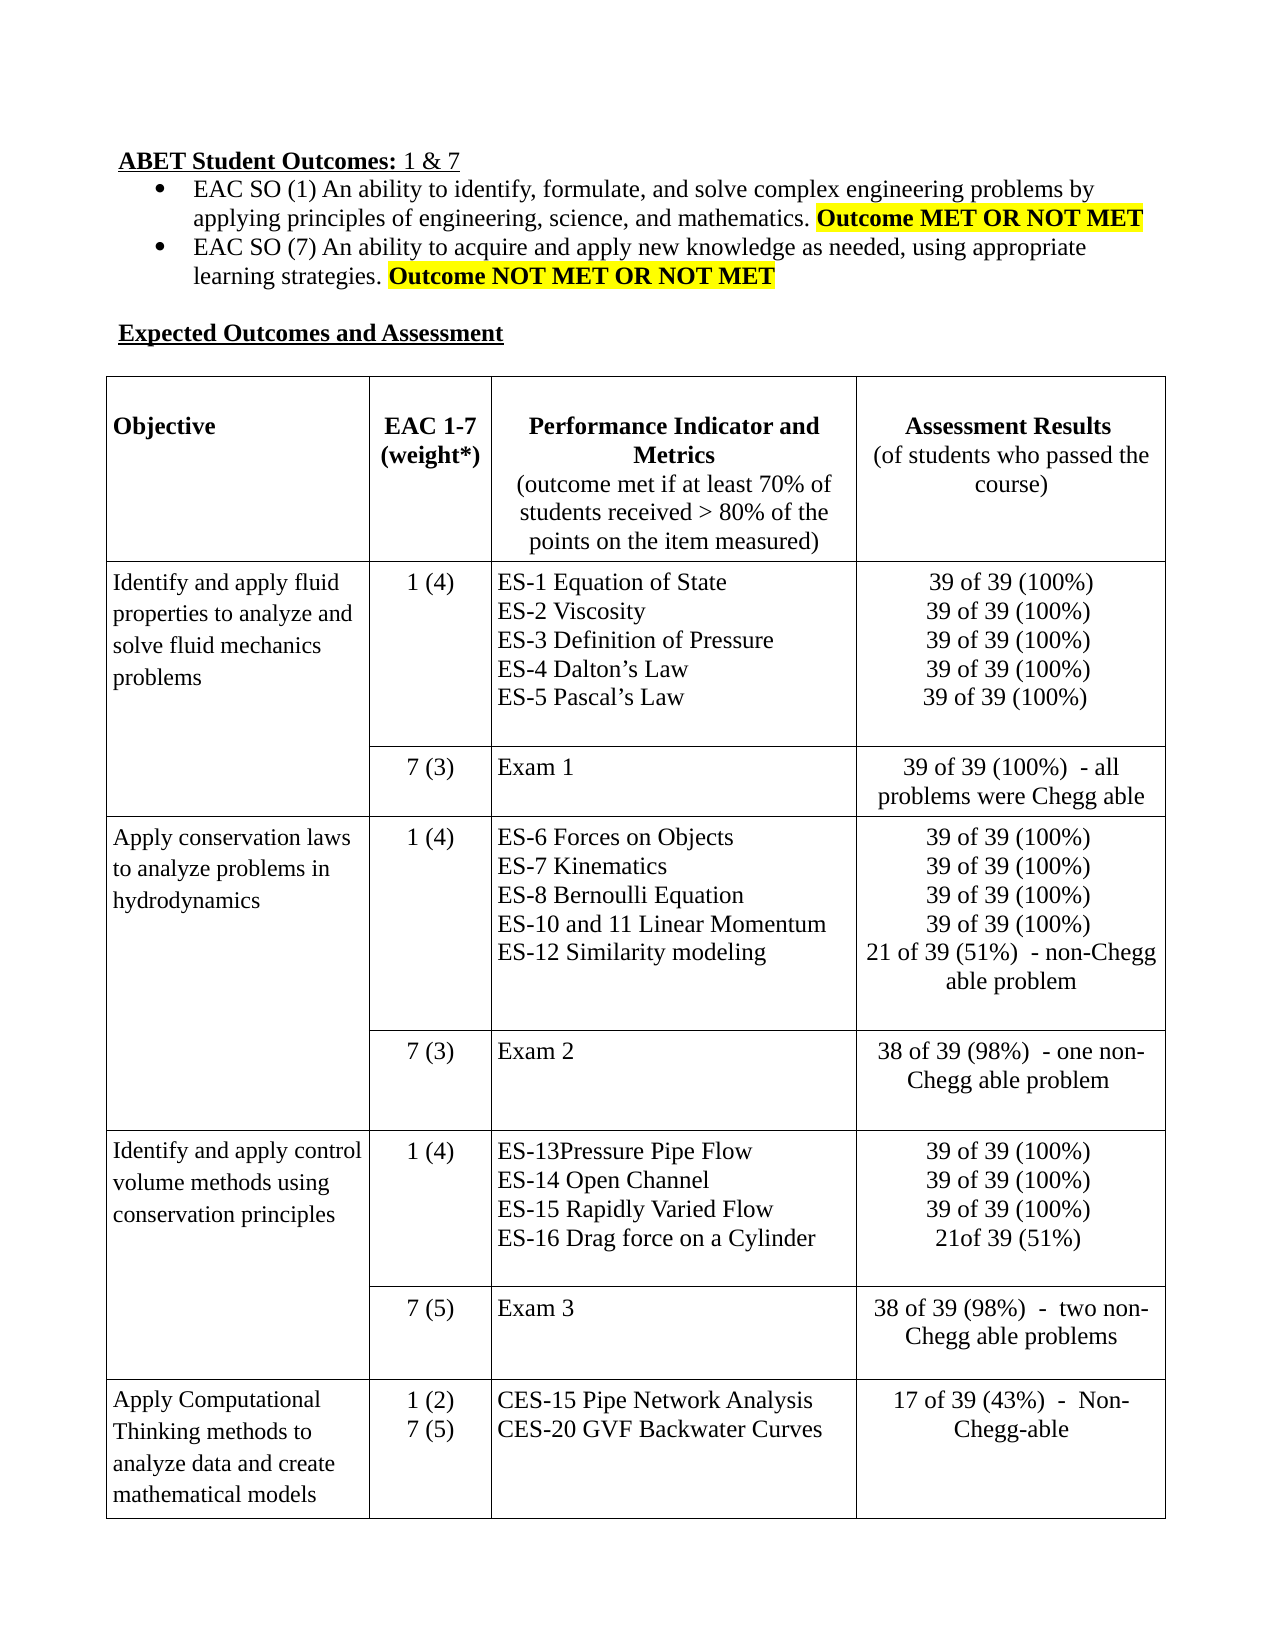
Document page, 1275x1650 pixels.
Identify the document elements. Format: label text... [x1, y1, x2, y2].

table_cell ES-13Pressure Pipe Flow ES-14 Open Channel ES-15 Rapidly Varied Flow ES-16 Drag force on a Cylinder [492, 1131, 856, 1286]
table_cell Identify and apply fluid properties to analyze and solve fluid mechanics problems [107, 562, 369, 816]
table_cell Exam 1 [492, 747, 856, 816]
table_cell 1 (2) 7 (5) [370, 1380, 491, 1518]
table_cell 1 (4) [370, 817, 491, 1029]
table_cell Exam 3 [492, 1287, 856, 1379]
table_cell CES-15 Pipe Network Analysis CES-20 GVF Backwater Curves [492, 1380, 856, 1518]
table_cell 7 (3) [370, 1031, 491, 1130]
table_header Performance Indicator and Metrics (outcome met if at least 70% of students received > 80% of the points on the item measured) [492, 377, 856, 561]
list EAC SO (7) An ability to acquire and apply new knowledge as needed, using appropriate learning strategies. Outcome NOT MET OR NOT MET [156, 232, 1157, 318]
table_header EAC 1-7 (weight*) [370, 377, 491, 561]
table_cell Identify and apply control volume methods using conservation principles [107, 1131, 369, 1379]
table_cell 7 (3) [370, 747, 491, 816]
subtitle Expected Outcomes and Assessment [118, 318, 1157, 347]
table_cell 39 of 39 (100%) 39 of 39 (100%) 39 of 39 (100%) 39 of 39 (100%) 39 of 39 (100%) [857, 562, 1165, 746]
table_cell [1166, 561, 1275, 746]
table_cell 17 of 39 (43%) - Non-Chegg-able [857, 1380, 1165, 1518]
subtitle ABET Student Outcomes: 1 & 7 [118, 146, 1157, 174]
table_cell ES-1 Equation of State ES-2 Viscosity ES-3 Definition of Pressure ES-4 Dalton’s Law ES-5 Pascal’s Law [492, 562, 856, 746]
list EAC SO (1) An ability to identify, formulate, and solve complex engineering problems by applying principles of engineering, science, and mathematics. Outcome MET OR NOT MET [156, 174, 1157, 232]
table_cell 39 of 39 (100%) 39 of 39 (100%) 39 of 39 (100%) 21of 39 (51%) [857, 1131, 1165, 1286]
table_cell 38 of 39 (98%) - two non-Chegg able problems [857, 1287, 1165, 1379]
table_cell [1166, 1130, 1275, 1286]
table_cell [1166, 1030, 1275, 1130]
table_cell 1 (4) [370, 562, 491, 746]
table_header [1166, 376, 1275, 561]
table_cell [1166, 1379, 1275, 1518]
table_cell 38 of 39 (98%) - one non-Chegg able problem [857, 1031, 1165, 1130]
table_cell [1166, 746, 1275, 816]
table_header Objective [107, 377, 369, 561]
table_cell Exam 2 [492, 1031, 856, 1130]
table_cell [1166, 1286, 1275, 1379]
table_cell Apply Computational Thinking methods to analyze data and create mathematical models [107, 1380, 369, 1518]
table_cell ES-6 Forces on Objects ES-7 Kinematics ES-8 Bernoulli Equation ES-10 and 11 Linear Momentum ES-12 Similarity modeling [492, 817, 856, 1029]
table_cell [1166, 816, 1275, 1029]
table_cell 7 (5) [370, 1287, 491, 1379]
table_header Assessment Results (of students who passed the course) [857, 377, 1165, 561]
table_cell 39 of 39 (100%) 39 of 39 (100%) 39 of 39 (100%) 39 of 39 (100%) 21 of 39 (51%) - non-Chegg able problem [857, 817, 1165, 1029]
table_cell 1 (4) [370, 1131, 491, 1286]
table_cell 39 of 39 (100%) - all problems were Chegg able [857, 747, 1165, 816]
table_cell Apply conservation laws to analyze problems in hydrodynamics [107, 817, 369, 1130]
